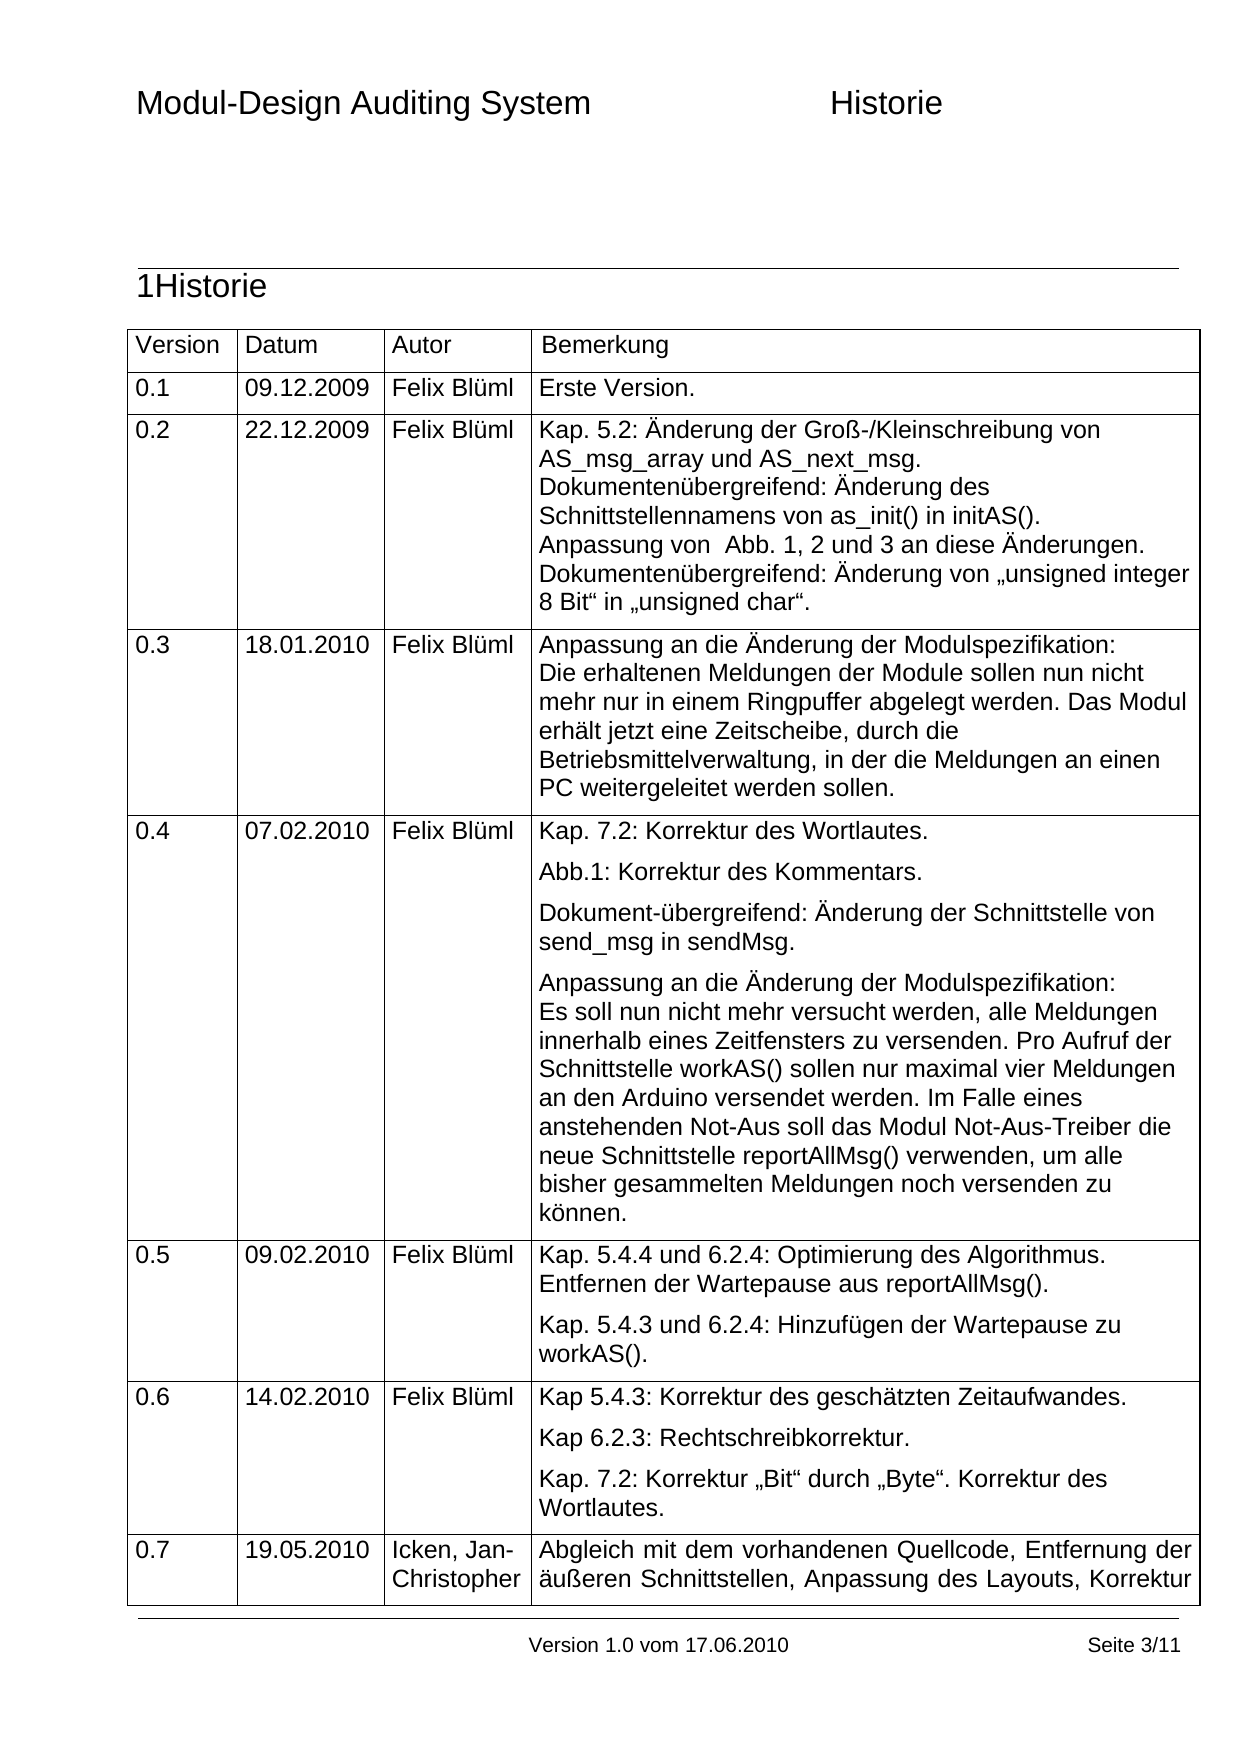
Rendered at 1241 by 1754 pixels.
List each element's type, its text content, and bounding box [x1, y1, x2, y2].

subtitle Historie [136, 289, 1181, 304]
table_cell 18.01.2010 [238, 630, 384, 815]
table_cell 0.5 [128, 1241, 237, 1381]
table_cell Felix Blüml [385, 373, 531, 414]
table_cell Anpassung an die Änderung der Modulspezifikation: Die erhaltenen Meldungen der Module sollen nun nicht mehr nur in einem Ringpuffer abgelegt werden. Das Modul erhält jetzt eine Zeitscheibe, durch die Betriebsmittelverwaltung, in der die Meldungen an einen PC weitergeleitet werden sollen. [532, 630, 1199, 815]
table_cell 0.3 [128, 630, 237, 815]
table_cell 0.7 [128, 1535, 237, 1605]
table_cell 0.2 [128, 415, 237, 629]
table_cell 09.12.2009 [238, 373, 384, 414]
table_cell Kap. 5.4.4 und 6.2.4: Optimierung des Algorithmus. Entfernen der Wartepause aus reportAllMsg(). Kap. 5.4.3 und 6.2.4: Hinzufügen der Wartepause zu workAS(). [532, 1241, 1199, 1381]
table_cell Erste Version. [532, 373, 1199, 414]
table_header Version [128, 330, 237, 372]
table_cell 22.12.2009 [238, 415, 384, 629]
table_cell Kap. 5.2: Änderung der Groß-/Kleinschreibung von AS_msg_array und AS_next_msg. Dokumentenübergreifend: Änderung des Schnittstellennamens von as_init() in initAS(). Anpassung von Abb. 1, 2 und 3 an diese Änderungen. Dokumentenübergreifend: Änderung von „unsigned integer 8 Bit“ in „unsigned char“. [532, 415, 1199, 629]
table_cell 09.02.2010 [238, 1241, 384, 1381]
table_cell 0.6 [128, 1382, 237, 1534]
table_cell 0.1 [128, 373, 237, 414]
table_header Autor [385, 330, 531, 372]
table_cell 14.02.2010 [238, 1382, 384, 1534]
table_cell Felix Blüml [385, 630, 531, 815]
table_cell Felix Blüml [385, 1382, 531, 1534]
table_cell Kap 5.4.3: Korrektur des geschätzten Zeitaufwandes. Kap 6.2.3: Rechtschreibkorrektur. Kap. 7.2: Korrektur „Bit“ durch „Byte“. Korrektur des Wortlautes. [532, 1382, 1199, 1534]
table_cell Felix Blüml [385, 816, 531, 1239]
table_cell Abgleich mit dem vorhandenen Quellcode, Entfernung der äußeren Schnittstellen, Anpassung des Layouts, Korrektur [532, 1535, 1199, 1605]
table_cell Icken, Jan-Christopher [385, 1535, 531, 1605]
table_header Bemerkung [532, 330, 1199, 372]
table_cell Felix Blüml [385, 1241, 531, 1381]
table_header Datum [238, 330, 384, 372]
table_cell Felix Blüml [385, 415, 531, 629]
table_cell Kap. 7.2: Korrektur des Wortlautes. Abb.1: Korrektur des Kommentars. Dokument-übergreifend: Änderung der Schnittstelle von send_msg in sendMsg. Anpassung an die Änderung der Modulspezifikation: Es soll nun nicht mehr versucht werden, alle Meldungen innerhalb eines Zeitfensters zu versenden. Pro Aufruf der Schnittstelle workAS() sollen nur maximal vier Meldungen an den Arduino versendet werden. Im Falle eines anstehenden Not-Aus soll das Modul Not-Aus-Treiber die neue Schnittstelle reportAllMsg() verwenden, um alle bisher gesammelten Meldungen noch versenden zu können. [532, 816, 1199, 1239]
table_cell 07.02.2010 [238, 816, 384, 1239]
table_cell 19.05.2010 [238, 1535, 384, 1605]
table_cell 0.4 [128, 816, 237, 1239]
